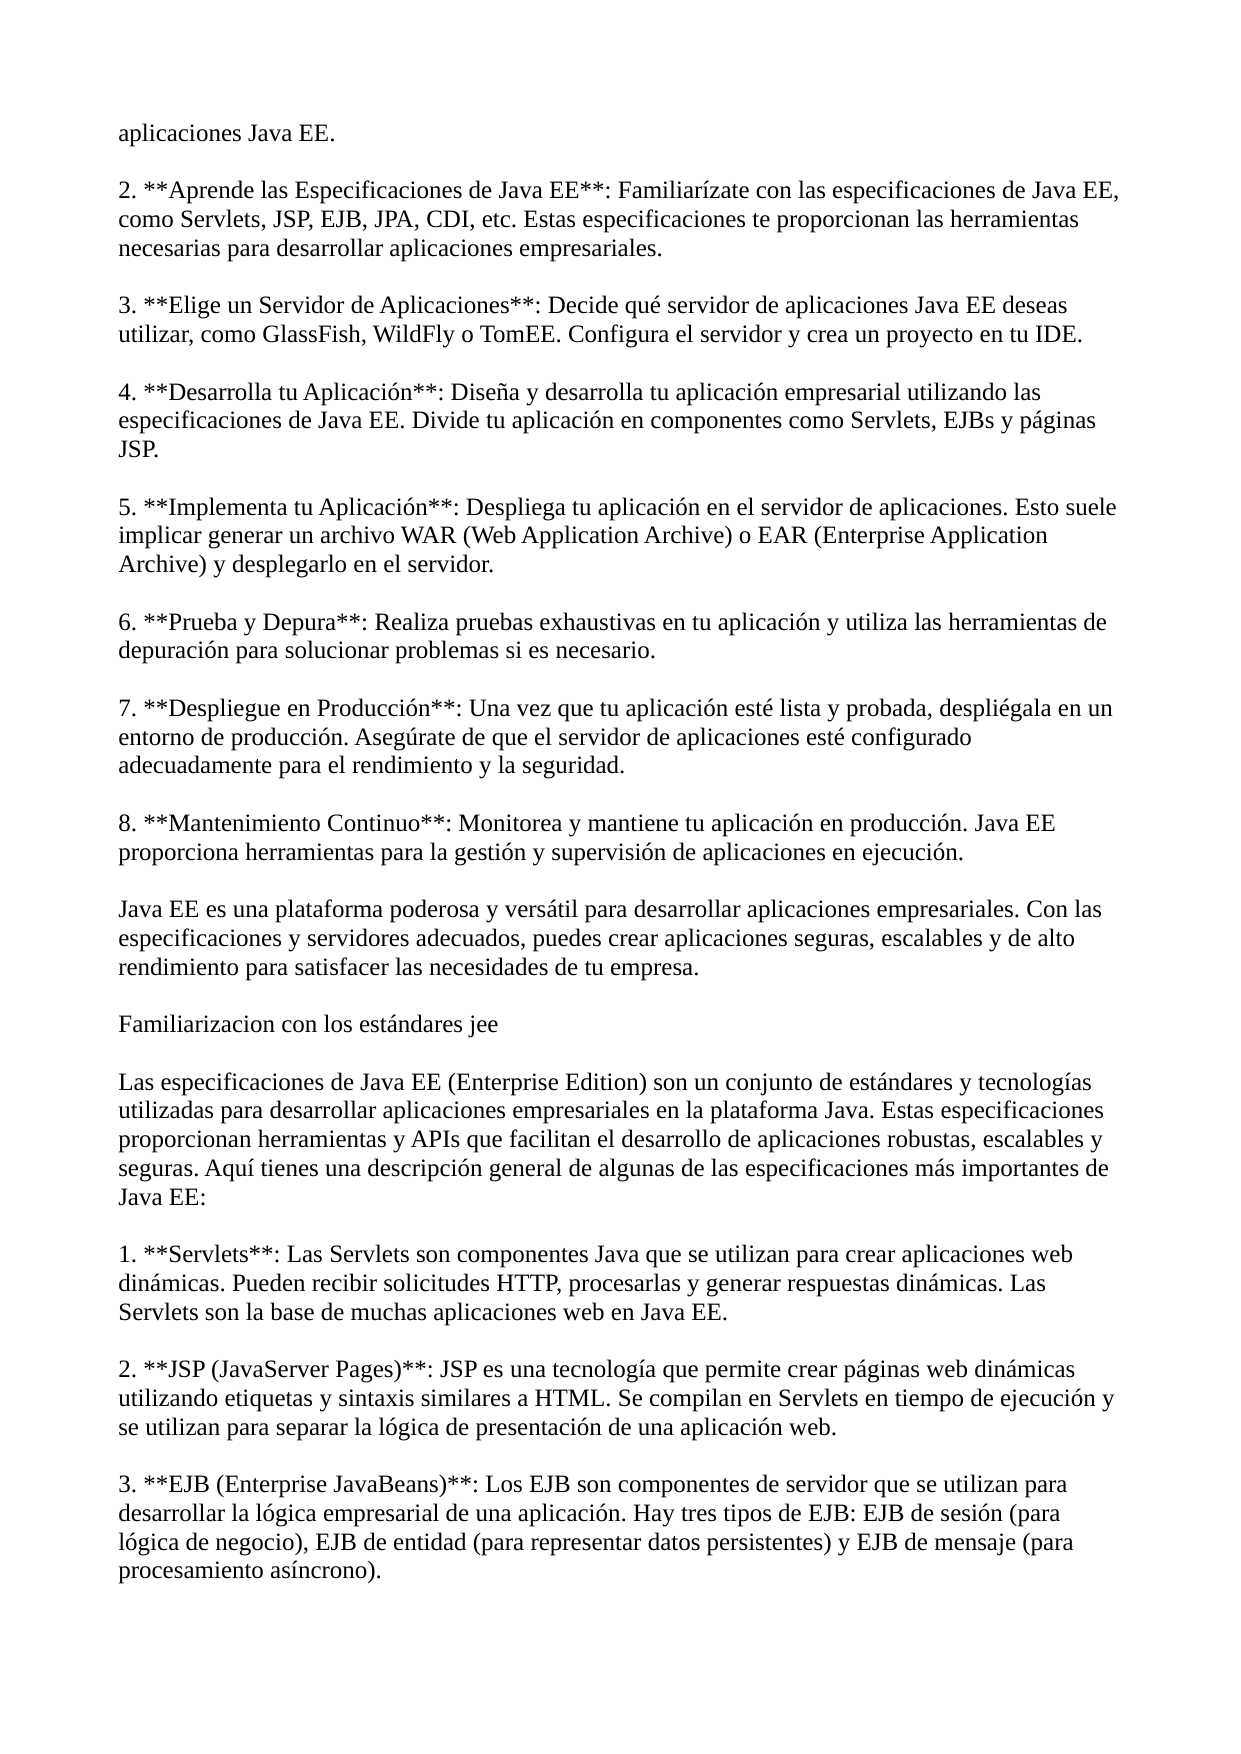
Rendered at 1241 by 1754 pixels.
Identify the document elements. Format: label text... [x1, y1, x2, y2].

text Las especificaciones de Java EE (Enterprise Edition) son un conjunto de estándares y tecnologías utilizadas para desarrollar aplicaciones empresariales en la plataforma Java. Estas especificaciones proporcionan herramientas y APIs que facilitan el desarrollo de aplicaciones robustas, escalables y seguras. Aquí tienes una descripción general de algunas de las especificaciones más importantes de Java EE: 1. **Servlets**: Las Servlets son componentes Java que se utilizan para crear aplicaciones web dinámicas. Pueden recibir solicitudes HTTP, procesarlas y generar respuestas dinámicas. Las Servlets son la base de muchas aplicaciones web en Java EE. 2. **JSP (JavaServer Pages)**: JSP es una tecnología que permite crear páginas web dinámicas utilizando etiquetas y sintaxis similares a HTML. Se compilan en Servlets en tiempo de ejecución y se utilizan para separar la lógica de presentación de una aplicación web. 3. **EJB (Enterprise JavaBeans)**: Los EJB son componentes de servidor que se utilizan para desarrollar la lógica empresarial de una aplicación. Hay tres tipos de EJB: EJB de sesión (para lógica de negocio), EJB de entidad (para representar datos persistentes) y EJB de mensaje (para procesamiento asíncrono). [118, 1067, 1122, 1613]
text aplicaciones Java EE. 2. **Aprende las Especificaciones de Java EE**: Familiarízate con las especificaciones de Java EE, como Servlets, JSP, EJB, JPA, CDI, etc. Estas especificaciones te proporcionan las herramientas necesarias para desarrollar aplicaciones empresariales. 3. **Elige un Servidor de Aplicaciones**: Decide qué servidor de aplicaciones Java EE deseas utilizar, como GlassFish, WildFly o TomEE. Configura el servidor y crea un proyecto en tu IDE. 4. **Desarrolla tu Aplicación**: Diseña y desarrolla tu aplicación empresarial utilizando las especificaciones de Java EE. Divide tu aplicación en componentes como Servlets, EJBs y páginas JSP. 5. **Implementa tu Aplicación**: Despliega tu aplicación en el servidor de aplicaciones. Esto suele implicar generar un archivo WAR (Web Application Archive) o EAR (Enterprise Application Archive) y desplegarlo en el servidor. 6. **Prueba y Depura**: Realiza pruebas exhaustivas en tu aplicación y utiliza las herramientas de depuración para solucionar problemas si es necesario. 7. **Despliegue en Producción**: Una vez que tu aplicación esté lista y probada, despliégala en un entorno de producción. Asegúrate de que el servidor de aplicaciones esté configurado adecuadamente para el rendimiento y la seguridad. 8. **Mantenimiento Continuo**: Monitorea y mantiene tu aplicación en producción. Java EE proporciona herramientas para la gestión y supervisión de aplicaciones en ejecución. Java EE es una plataforma poderosa y versátil para desarrollar aplicaciones empresariales. Con las especificaciones y servidores adecuados, puedes crear aplicaciones seguras, escalables y de alto rendimiento para satisfacer las necesidades de tu empresa. [118, 118, 1122, 981]
text Familiarizacion con los estándares jee [118, 1009, 1122, 1038]
